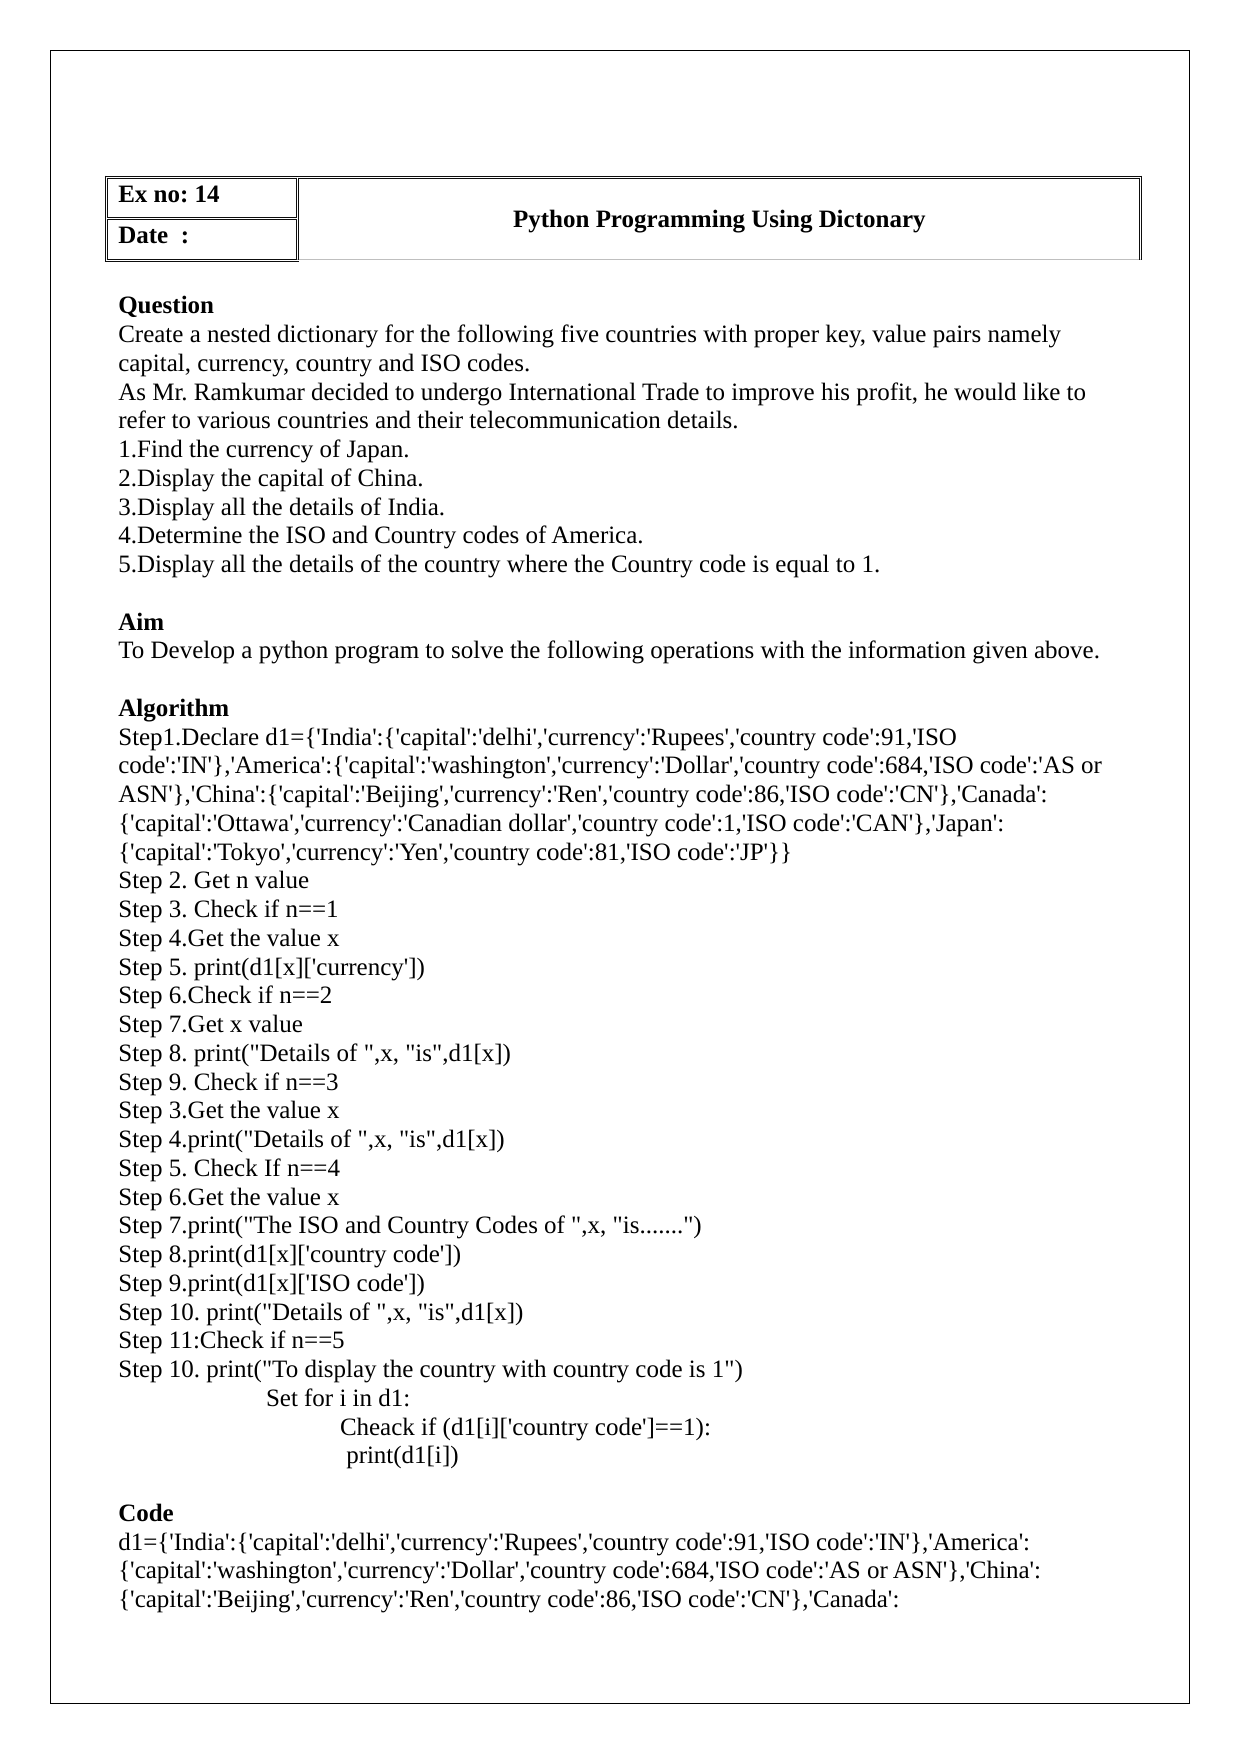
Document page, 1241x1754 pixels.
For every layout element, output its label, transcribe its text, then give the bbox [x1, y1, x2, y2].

text Code [118, 1498, 1122, 1527]
text Step 10. print("Details of ",x, "is",d1[x]) [118, 1297, 1122, 1325]
text Step 9. Check if n==3 [118, 1067, 1122, 1095]
text 2.Display the capital of China. [118, 463, 1122, 492]
text Set for i in d1: [118, 1383, 1122, 1412]
text Algorithm [118, 693, 1122, 722]
text Step 5. print(d1[x]['currency']) [118, 952, 1122, 980]
text Step 7.Get x value [118, 1009, 1122, 1038]
text capital, currency, country and ISO codes. [118, 348, 1122, 377]
text Step 11:Check if n==5 [118, 1325, 1122, 1354]
text Step 2. Get n value [118, 865, 1122, 894]
text Aim [118, 607, 1122, 635]
text Step 8. print("Details of ",x, "is",d1[x]) [118, 1038, 1122, 1067]
text As Mr. Ramkumar decided to undergo International Trade to improve his profit, he would like to [118, 377, 1122, 405]
text Step 3.Get the value x [118, 1095, 1122, 1124]
table_header Python Programming Using Dictonary [299, 179, 1139, 258]
text Step 6.Get the value x [118, 1182, 1122, 1210]
table_header Ex no: 14 [108, 179, 296, 217]
text Cheack if (d1[i]['country code']==1): [118, 1412, 1122, 1440]
text Create a nested dictionary for the following five countries with proper key, value pairs namely [118, 319, 1122, 348]
text Step 7.print("The ISO and Country Codes of ",x, "is.......") [118, 1210, 1122, 1239]
text Question [118, 290, 1122, 319]
text Step 5. Check If n==4 [118, 1153, 1122, 1182]
text 5.Display all the details of the country where the Country code is equal to 1. [118, 549, 1122, 578]
text 3.Display all the details of India. [118, 492, 1122, 520]
text 4.Determine the ISO and Country codes of America. [118, 520, 1122, 549]
text Step 3. Check if n==1 [118, 894, 1122, 923]
text d1={'India':{'capital':'delhi','currency':'Rupees','country code':91,'ISO code':'IN'},'America':{'capital':'washington','currency':'Dollar','country code':684,'ISO code':'AS or ASN'},'China':{'capital':'Beijing','currency':'Ren','country code':86,'ISO code':'CN'},'Canada': [118, 1527, 1122, 1613]
text Step 4.Get the value x [118, 923, 1122, 952]
text refer to various countries and their telecommunication details. [118, 405, 1122, 434]
text Step 4.print("Details of ",x, "is",d1[x]) [118, 1124, 1122, 1153]
text Step 9.print(d1[x]['ISO code']) [118, 1268, 1122, 1297]
text print(d1[i]) [118, 1440, 1122, 1469]
table_cell Date : [108, 220, 296, 258]
text Step 6.Check if n==2 [118, 980, 1122, 1009]
text 1.Find the currency of Japan. [118, 434, 1122, 463]
text Step 8.print(d1[x]['country code']) [118, 1239, 1122, 1268]
text Step1.Declare d1={'India':{'capital':'delhi','currency':'Rupees','country code':91,'ISO code':'IN'},'America':{'capital':'washington','currency':'Dollar','country code':684,'ISO code':'AS or ASN'},'China':{'capital':'Beijing','currency':'Ren','country code':86,'ISO code':'CN'},'Canada':{'capital':'Ottawa','currency':'Canadian dollar','country code':1,'ISO code':'CAN'},'Japan':{'capital':'Tokyo','currency':'Yen','country code':81,'ISO code':'JP'}} [118, 722, 1122, 865]
text Step 10. print("To display the country with country code is 1") [118, 1354, 1122, 1383]
text To Develop a python program to solve the following operations with the information given above. [118, 635, 1122, 664]
